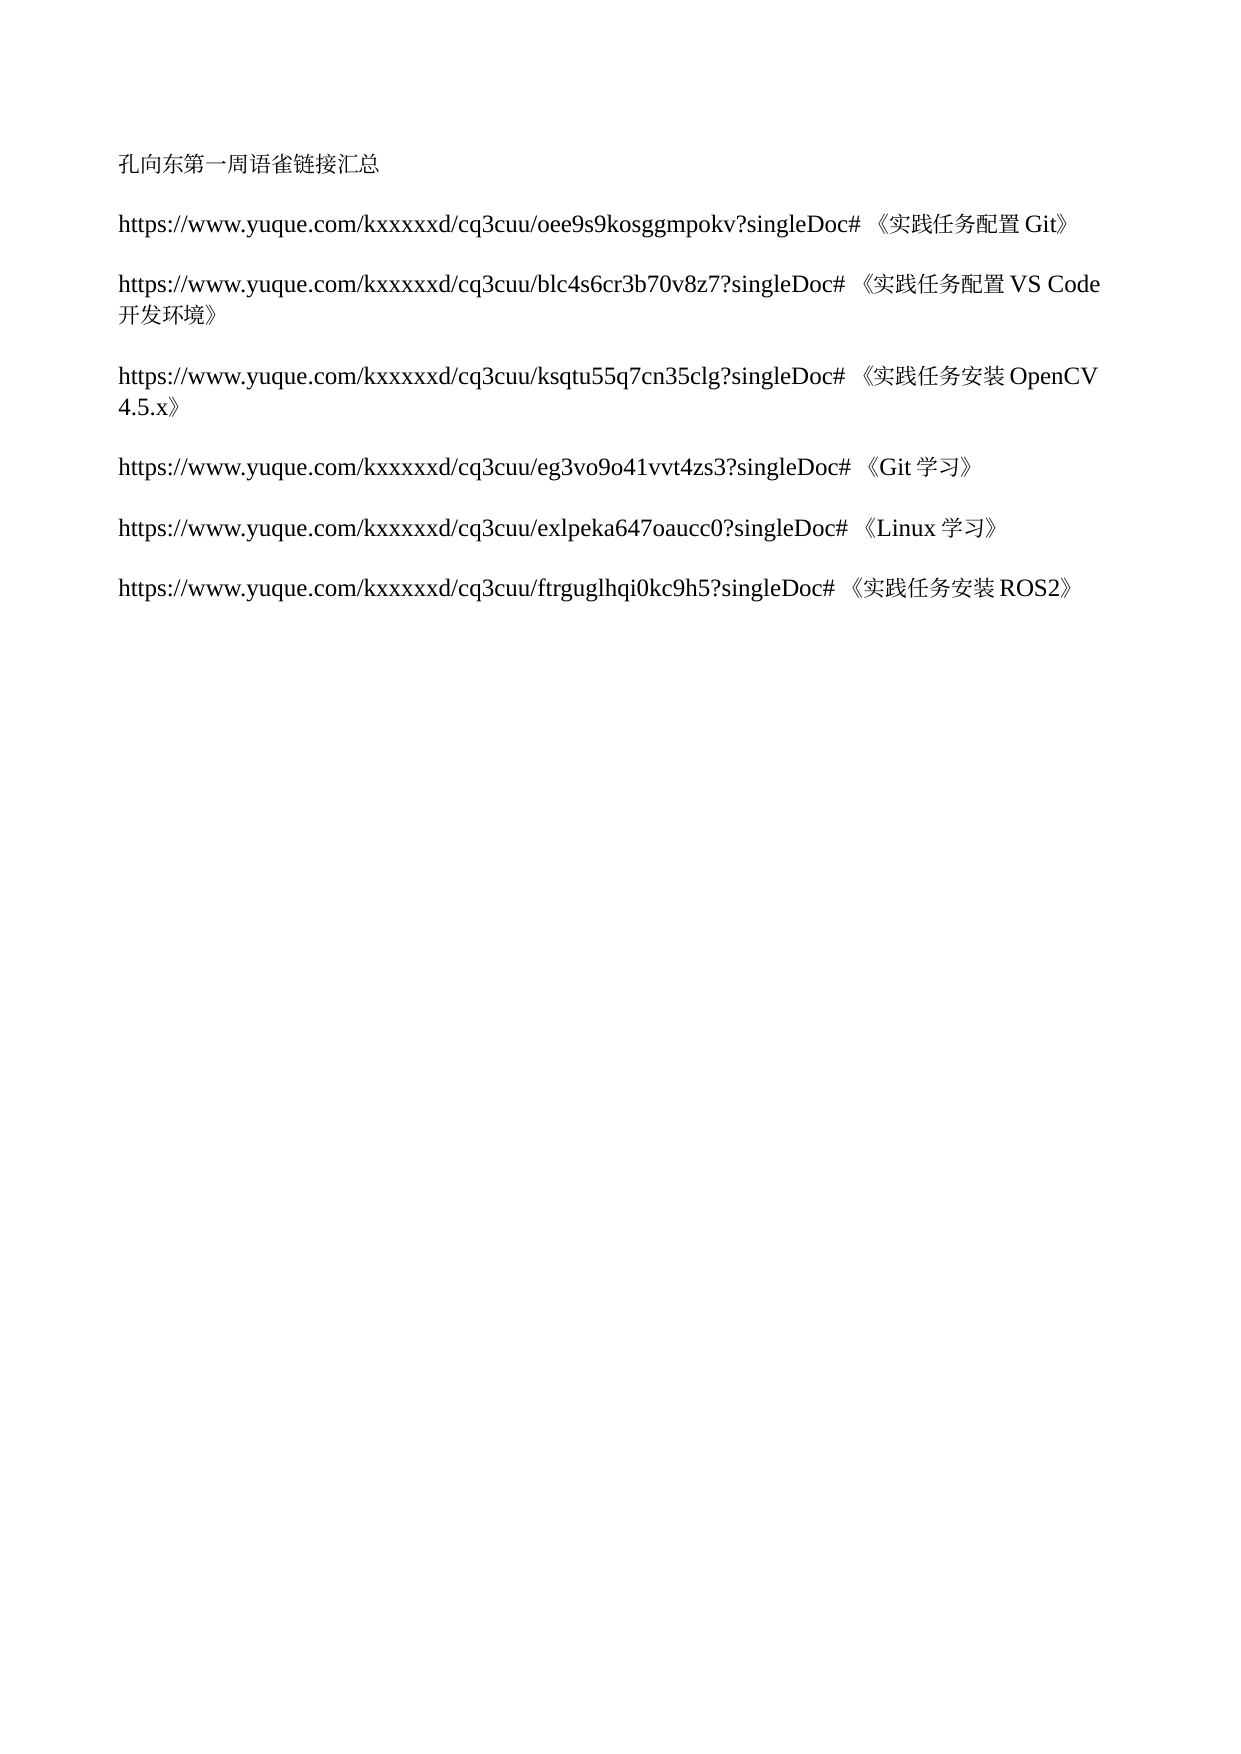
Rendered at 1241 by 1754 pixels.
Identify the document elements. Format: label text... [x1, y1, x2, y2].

text https://www.yuque.com/kxxxxxd/cq3cuu/blc4s6cr3b70v8z7?singleDoc# 《实践任务配置VS Code 开发环境》 [118, 267, 1122, 330]
text 孔向东第一周语雀链接汇总 [118, 147, 1122, 178]
text https://www.yuque.com/kxxxxxd/cq3cuu/eg3vo9o41vvt4zs3?singleDoc# 《Git学习》 [118, 451, 1122, 482]
text https://www.yuque.com/kxxxxxd/cq3cuu/ksqtu55q7cn35clg?singleDoc# 《实践任务安装OpenCV 4.5.x》 [118, 359, 1122, 422]
text https://www.yuque.com/kxxxxxd/cq3cuu/exlpeka647oaucc0?singleDoc# 《Linux学习》 [118, 511, 1122, 542]
text https://www.yuque.com/kxxxxxd/cq3cuu/ftrguglhqi0kc9h5?singleDoc# 《实践任务安装ROS2》 [118, 571, 1122, 602]
text https://www.yuque.com/kxxxxxd/cq3cuu/oee9s9kosggmpokv?singleDoc# 《实践任务配置Git》 [118, 207, 1122, 238]
